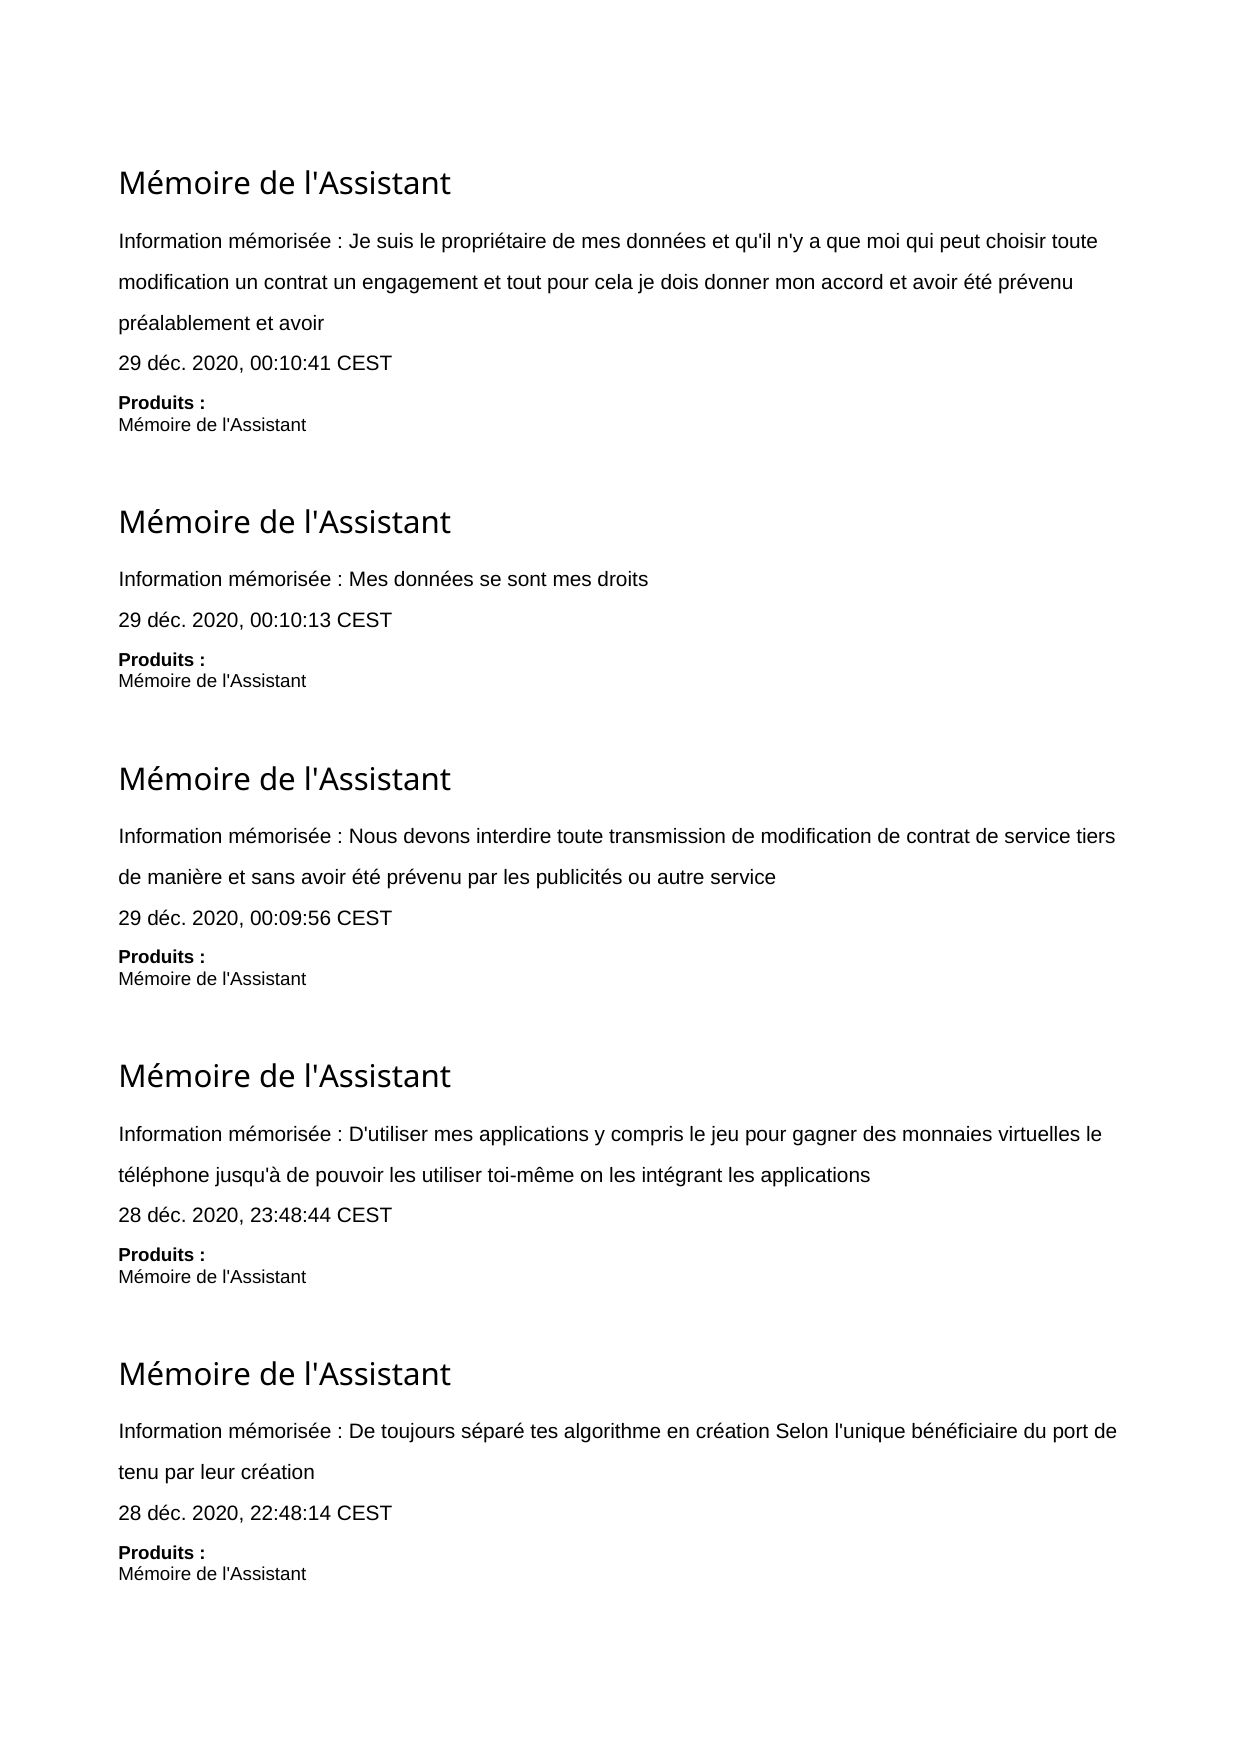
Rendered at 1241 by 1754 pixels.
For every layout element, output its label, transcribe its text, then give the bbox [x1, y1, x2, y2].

text Information mémorisée : D'utiliser mes applications y compris le jeu pour gagner des monnaies virtuelles le téléphone jusqu'à de pouvoir les utiliser toi-même on les intégrant les applications [118, 1122, 1122, 1186]
text Mémoire de l'Assistant [118, 756, 1122, 799]
text Mémoire de l'Assistant [118, 1352, 1122, 1394]
text Information mémorisée : De toujours séparé tes algorithme en création Selon l'unique bénéficiaire du port de tenu par leur création [118, 1419, 1122, 1484]
text Produits : [118, 946, 1122, 968]
text Produits : [118, 1541, 1122, 1563]
text 28 déc. 2020, 23:48:44 CEST [118, 1203, 1122, 1227]
text 29 déc. 2020, 00:10:13 CEST [118, 608, 1122, 632]
text Produits : [118, 392, 1122, 413]
text Mémoire de l'Assistant [118, 1563, 1122, 1584]
text Mémoire de l'Assistant [118, 1054, 1122, 1097]
text 29 déc. 2020, 00:10:41 CEST [118, 351, 1122, 375]
text 29 déc. 2020, 00:09:56 CEST [118, 906, 1122, 929]
text Mémoire de l'Assistant [118, 413, 1122, 435]
text Information mémorisée : Je suis le propriétaire de mes données et qu'il n'y a que moi qui peut choisir toute modification un contrat un engagement et tout pour cela je dois donner mon accord et avoir été prévenu préalablement et avoir [118, 229, 1122, 334]
text Mémoire de l'Assistant [118, 161, 1122, 204]
text Produits : [118, 649, 1122, 670]
text 28 déc. 2020, 22:48:14 CEST [118, 1501, 1122, 1525]
text Produits : [118, 1244, 1122, 1265]
text Mémoire de l'Assistant [118, 499, 1122, 542]
text Mémoire de l'Assistant [118, 968, 1122, 989]
text Mémoire de l'Assistant [118, 670, 1122, 692]
text Information mémorisée : Mes données se sont mes droits [118, 567, 1122, 591]
text Mémoire de l'Assistant [118, 1265, 1122, 1287]
text Information mémorisée : Nous devons interdire toute transmission de modification de contrat de service tiers de manière et sans avoir été prévenu par les publicités ou autre service [118, 824, 1122, 889]
